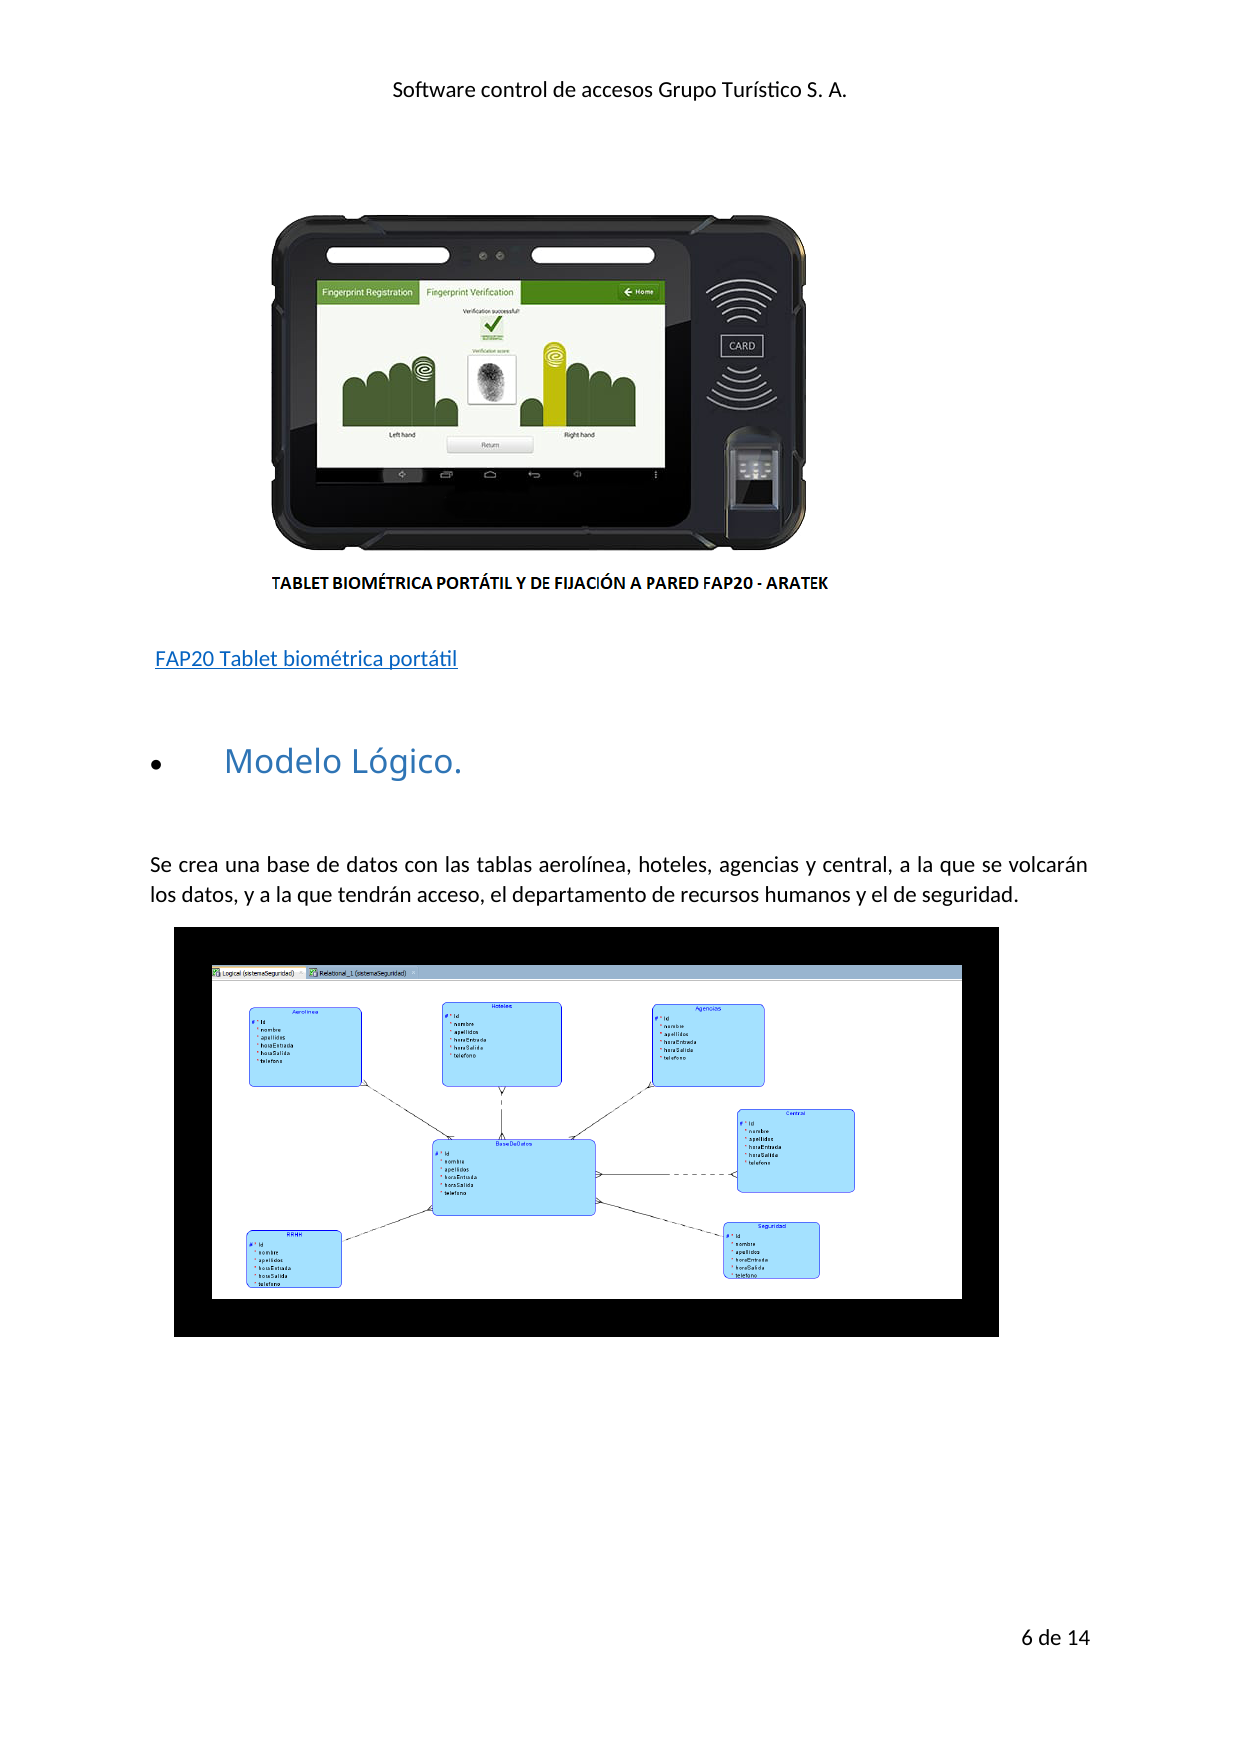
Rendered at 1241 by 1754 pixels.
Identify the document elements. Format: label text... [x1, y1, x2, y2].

text ⦁ Modelo Lógico. [150, 738, 1090, 783]
text Se crea una base de datos con las tablas aerolínea, hoteles, agencias y central, a la que se volcarán los datos, y a la que tendrán acceso, el departamento de recursos humanos y el de seguridad. [150, 850, 1090, 908]
picture [168, 150, 919, 625]
picture [212, 965, 962, 1299]
text FAP20 Tablet biométrica portátil [150, 644, 1090, 672]
